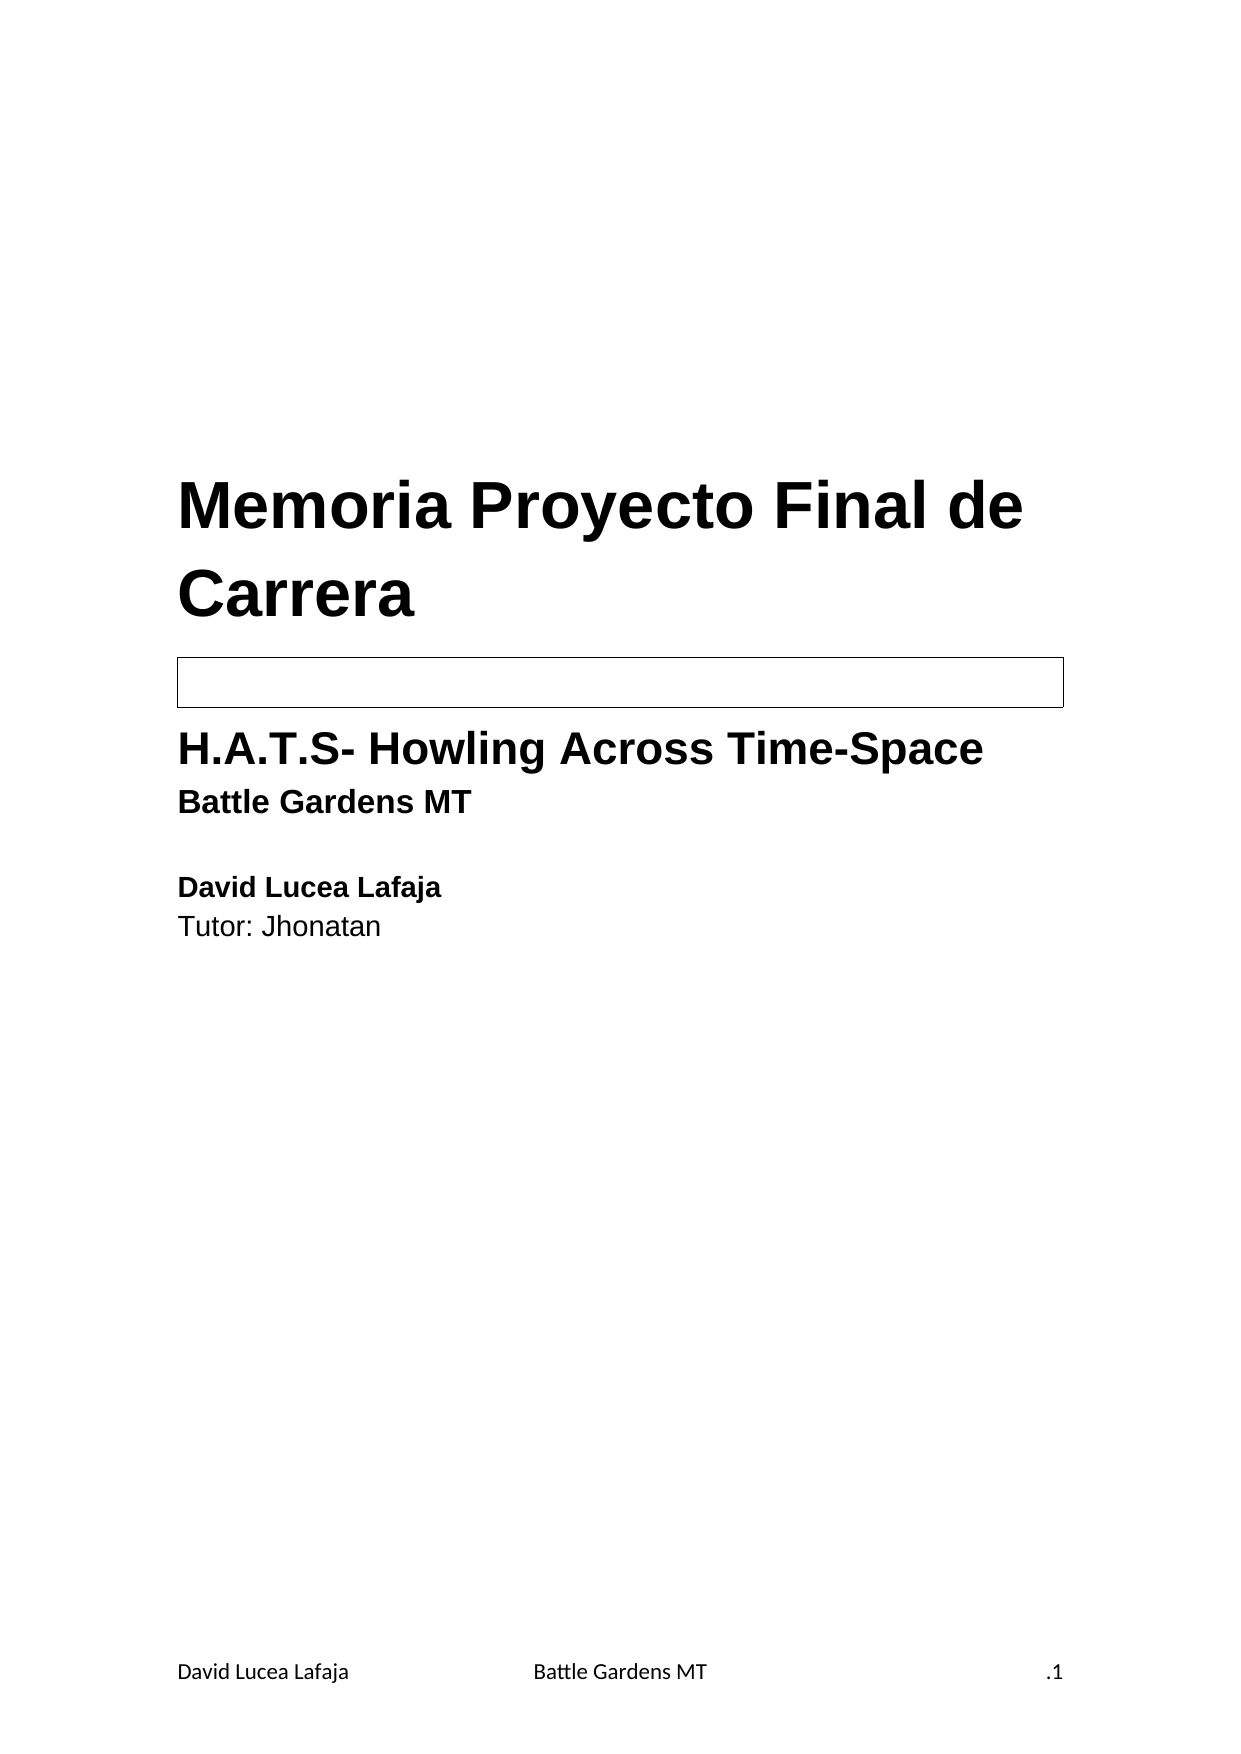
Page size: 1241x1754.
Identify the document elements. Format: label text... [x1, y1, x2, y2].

text H.A.T.S- Howling Across Time-Space [157, 707, 1081, 767]
text Tutor: Jhonatan [157, 894, 1081, 957]
text Memoria Proyecto Final de Carrera [157, 451, 1081, 646]
text David Lucea Lafaja [157, 856, 1081, 894]
table_header [178, 658, 1063, 707]
text Battle Gardens MT [157, 767, 1081, 821]
